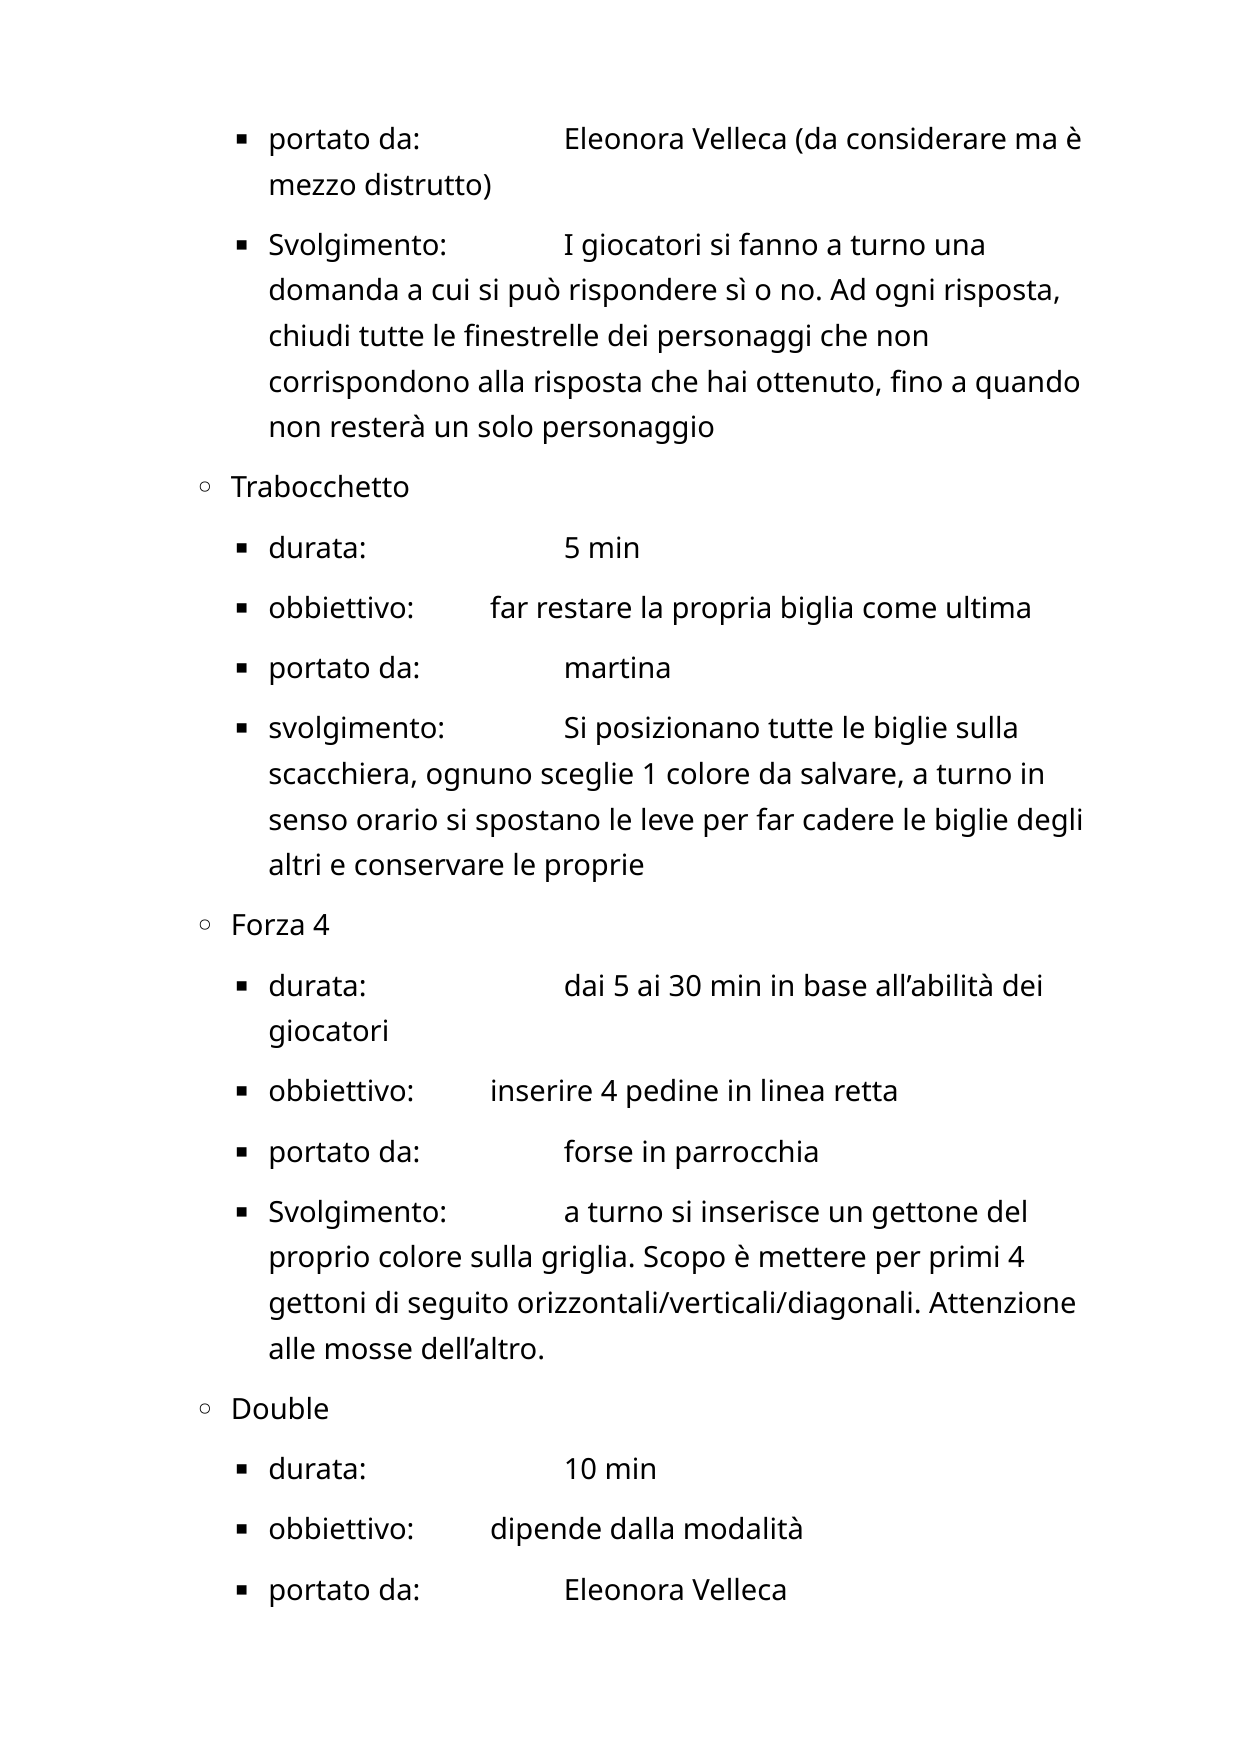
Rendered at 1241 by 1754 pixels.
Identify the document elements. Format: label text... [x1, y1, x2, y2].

list obbiettivo: far restare la propria biglia come ultima [231, 587, 1122, 627]
list durata: 10 min [231, 1448, 1122, 1488]
list portato da: martina [231, 647, 1122, 687]
list portato da: forse in parrocchia [231, 1131, 1122, 1171]
list obbiettivo: inserire 4 pedine in linea retta [231, 1071, 1122, 1110]
list obbiettivo: dipende dalla modalità [231, 1508, 1122, 1548]
list durata: 5 min [231, 527, 1122, 567]
list Svolgimento: a turno si inserisce un gettone del proprio colore sulla griglia. Scopo è mettere per primi 4 gettoni di seguito orizzontali/verticali/diagonali. Attenzione alle mosse dell’altro. [231, 1191, 1122, 1368]
list portato da: Eleonora Velleca [231, 1569, 1122, 1608]
list durata: dai 5 ai 30 min in base all’abilità dei giocatori [231, 965, 1122, 1050]
list svolgimento: Si posizionano tutte le biglie sulla scacchiera, ognuno sceglie 1 colore da salvare, a turno in senso orario si spostano le leve per far cadere le biglie degli altri e conservare le proprie [231, 707, 1122, 884]
list portato da: Eleonora Velleca (da considerare ma è mezzo distrutto) [231, 118, 1122, 203]
list Double [193, 1388, 1122, 1428]
list Svolgimento: I giocatori si fanno a turno una domanda a cui si può rispondere sì o no. Ad ogni risposta, chiudi tutte le finestrelle dei personaggi che non corrispondono alla risposta che hai ottenuto, fino a quando non resterà un solo personaggio [231, 224, 1122, 446]
list Trabocchetto [193, 467, 1122, 506]
list Forza 4 [193, 904, 1122, 944]
